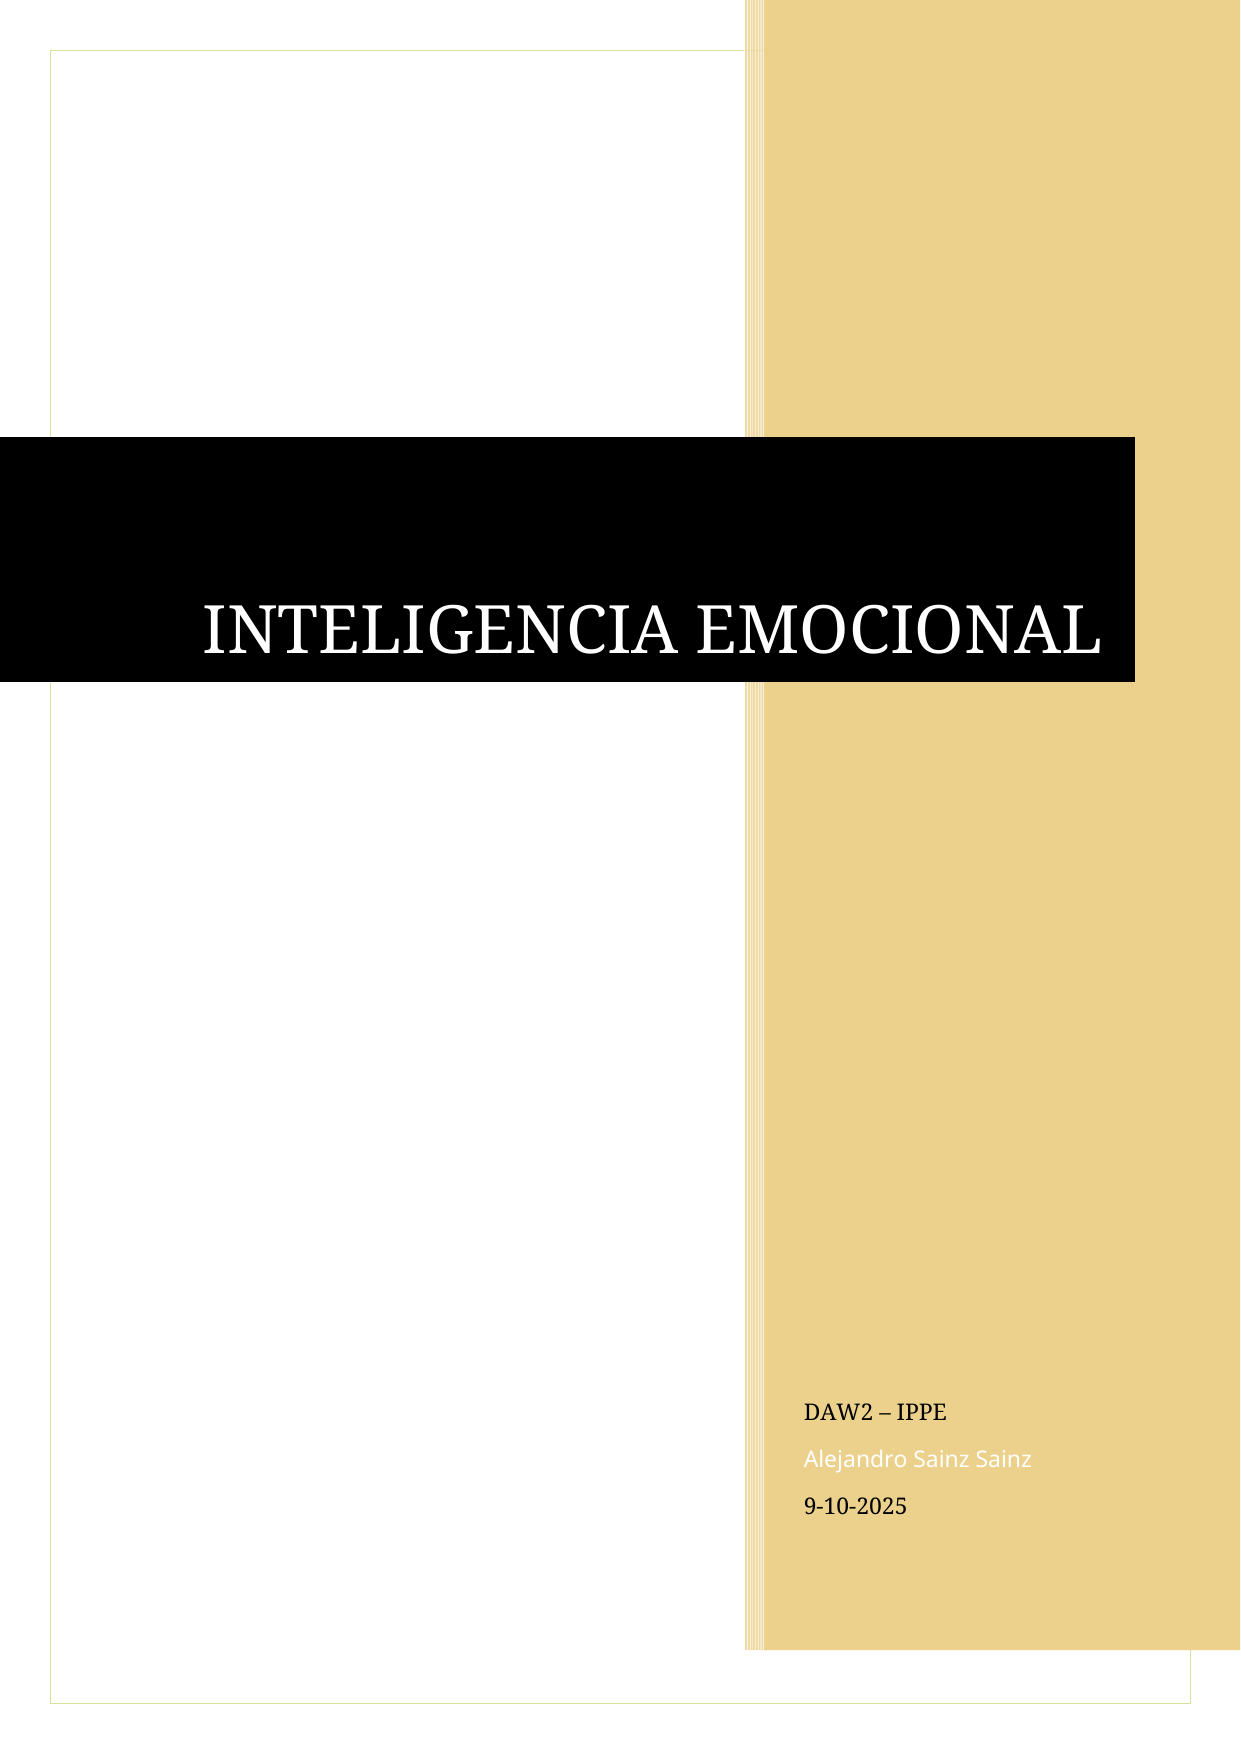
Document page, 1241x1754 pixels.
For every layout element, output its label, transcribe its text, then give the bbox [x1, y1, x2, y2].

text INTELIGENCIA EMOCIONAL [32, 446, 1104, 673]
